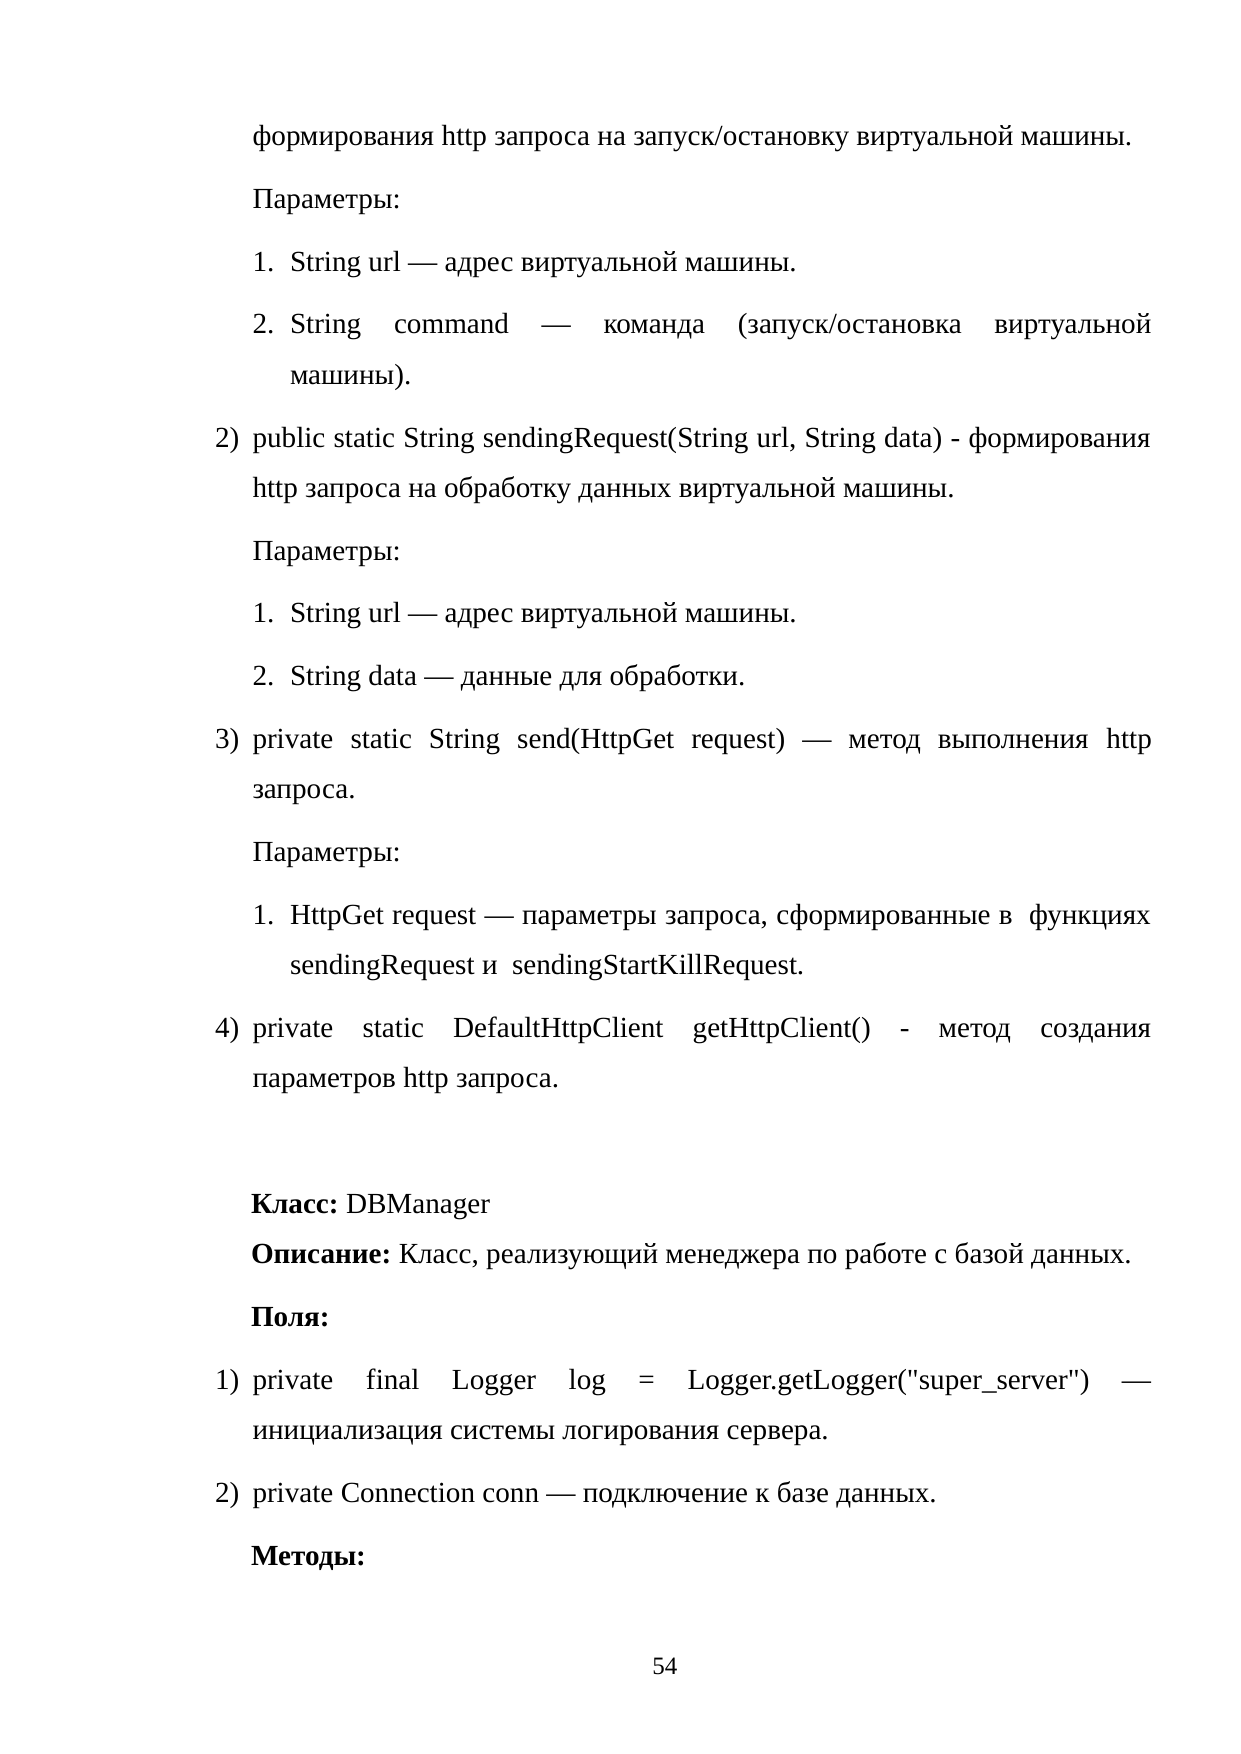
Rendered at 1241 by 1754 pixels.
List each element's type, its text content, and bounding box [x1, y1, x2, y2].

list HttpGet request — параметры запроса, сформированные в функциях sendingRequest и sendingStartKillRequest. [252, 897, 1152, 981]
list private static DefaultHttpClient getHttpClient() - метод создания параметров http запроса. [215, 1010, 1152, 1094]
list private static String send(HttpGet request) — метод выполнения http запроса. [215, 721, 1152, 805]
list Параметры: [215, 834, 1152, 868]
list private Connection conn — подключение к базе данных. [215, 1475, 1152, 1509]
list public static String sendingRequest(String url, String data) - формирования http запроса на обработку данных виртуальной машины. [215, 420, 1152, 503]
list Параметры: [215, 181, 1152, 214]
text Класс: DBManager [177, 1186, 1152, 1220]
text Методы: [177, 1538, 1152, 1572]
list формирования http запроса на запуск/остановку виртуальной машины. [215, 118, 1152, 152]
list String url — адрес виртуальной машины. [252, 596, 1152, 629]
list Параметры: [215, 533, 1152, 566]
list String url — адрес виртуальной машины. [252, 244, 1152, 277]
list String command — команда (запуск/остановка виртуальной машины). [252, 307, 1152, 390]
text Описание: Класс, реализующий менеджера по работе с базой данных. [177, 1237, 1152, 1270]
text Поля: [177, 1299, 1152, 1333]
list String data — данные для обработки. [252, 658, 1152, 692]
list private final Logger log = Logger.getLogger("super_server") — инициализация системы логирования сервера. [215, 1362, 1152, 1446]
